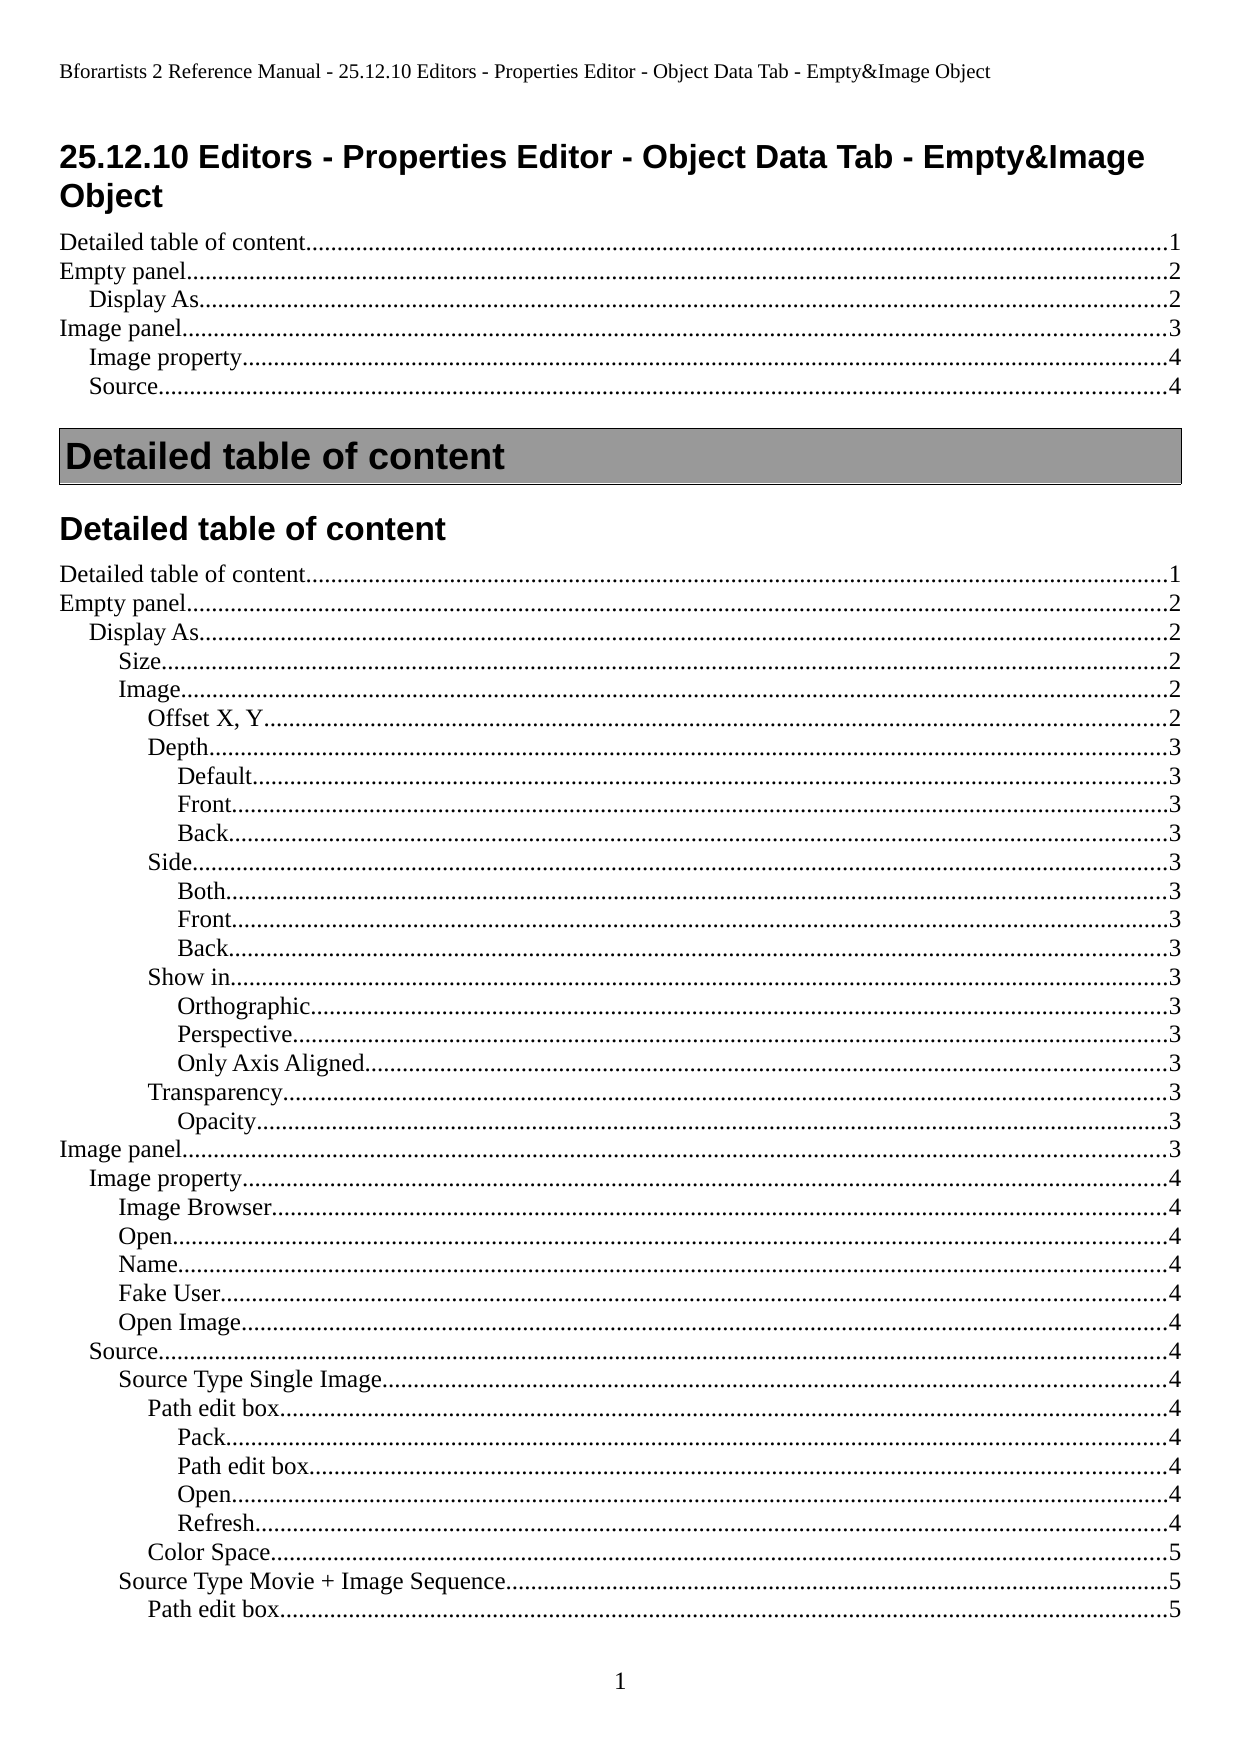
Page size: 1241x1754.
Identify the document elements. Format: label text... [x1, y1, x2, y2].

text Show in 3 [147, 962, 1181, 991]
text Front 3 [177, 904, 1181, 933]
subtitle 25.12.10 Editors - Properties Editor - Object Data Tab - Empty&Image Object [59, 138, 1181, 214]
text Path edit box 4 [177, 1451, 1181, 1479]
text Transparency 3 [147, 1077, 1181, 1106]
text Source 4 [88, 371, 1181, 399]
text Path edit box 5 [147, 1594, 1181, 1623]
text Image Browser 4 [118, 1192, 1181, 1221]
text Source 4 [88, 1336, 1181, 1364]
text Display As 2 [88, 617, 1181, 646]
text Front 3 [177, 789, 1181, 818]
text Depth 3 [147, 732, 1181, 761]
text Source Type Movie + Image Sequence 5 [118, 1566, 1181, 1594]
text Display As 2 [88, 284, 1181, 313]
text Detailed table of content 1 [59, 559, 1181, 588]
text Default 3 [177, 761, 1181, 789]
text Empty panel 2 [59, 256, 1181, 284]
text Source Type Single Image 4 [118, 1364, 1181, 1393]
text Perspective 3 [177, 1019, 1181, 1048]
text Size 2 [118, 646, 1181, 674]
text Image property 4 [88, 1163, 1181, 1192]
text Open 4 [118, 1221, 1181, 1249]
text Orthographic 3 [177, 991, 1181, 1019]
table_header Detailed table of content [60, 429, 1181, 483]
text Opacity 3 [177, 1106, 1181, 1134]
text Name 4 [118, 1249, 1181, 1278]
text Side 3 [147, 847, 1181, 876]
text Offset X, Y 2 [147, 703, 1181, 732]
text Both 3 [177, 876, 1181, 904]
text Image 2 [118, 674, 1181, 703]
text Refresh 4 [177, 1508, 1181, 1537]
text Image panel 3 [59, 1134, 1181, 1163]
text Only Axis Aligned 3 [177, 1048, 1181, 1077]
text Empty panel 2 [59, 588, 1181, 617]
subtitle Detailed table of content [59, 508, 1181, 547]
text Pack 4 [177, 1422, 1181, 1451]
text Image panel 3 [59, 313, 1181, 342]
text Back 3 [177, 933, 1181, 962]
text Image property 4 [88, 342, 1181, 371]
text Color Space 5 [147, 1537, 1181, 1566]
text Detailed table of content 1 [59, 227, 1181, 256]
text Open 4 [177, 1479, 1181, 1508]
text Path edit box 4 [147, 1393, 1181, 1422]
text Fake User 4 [118, 1278, 1181, 1307]
text Back 3 [177, 818, 1181, 847]
text Open Image 4 [118, 1307, 1181, 1336]
